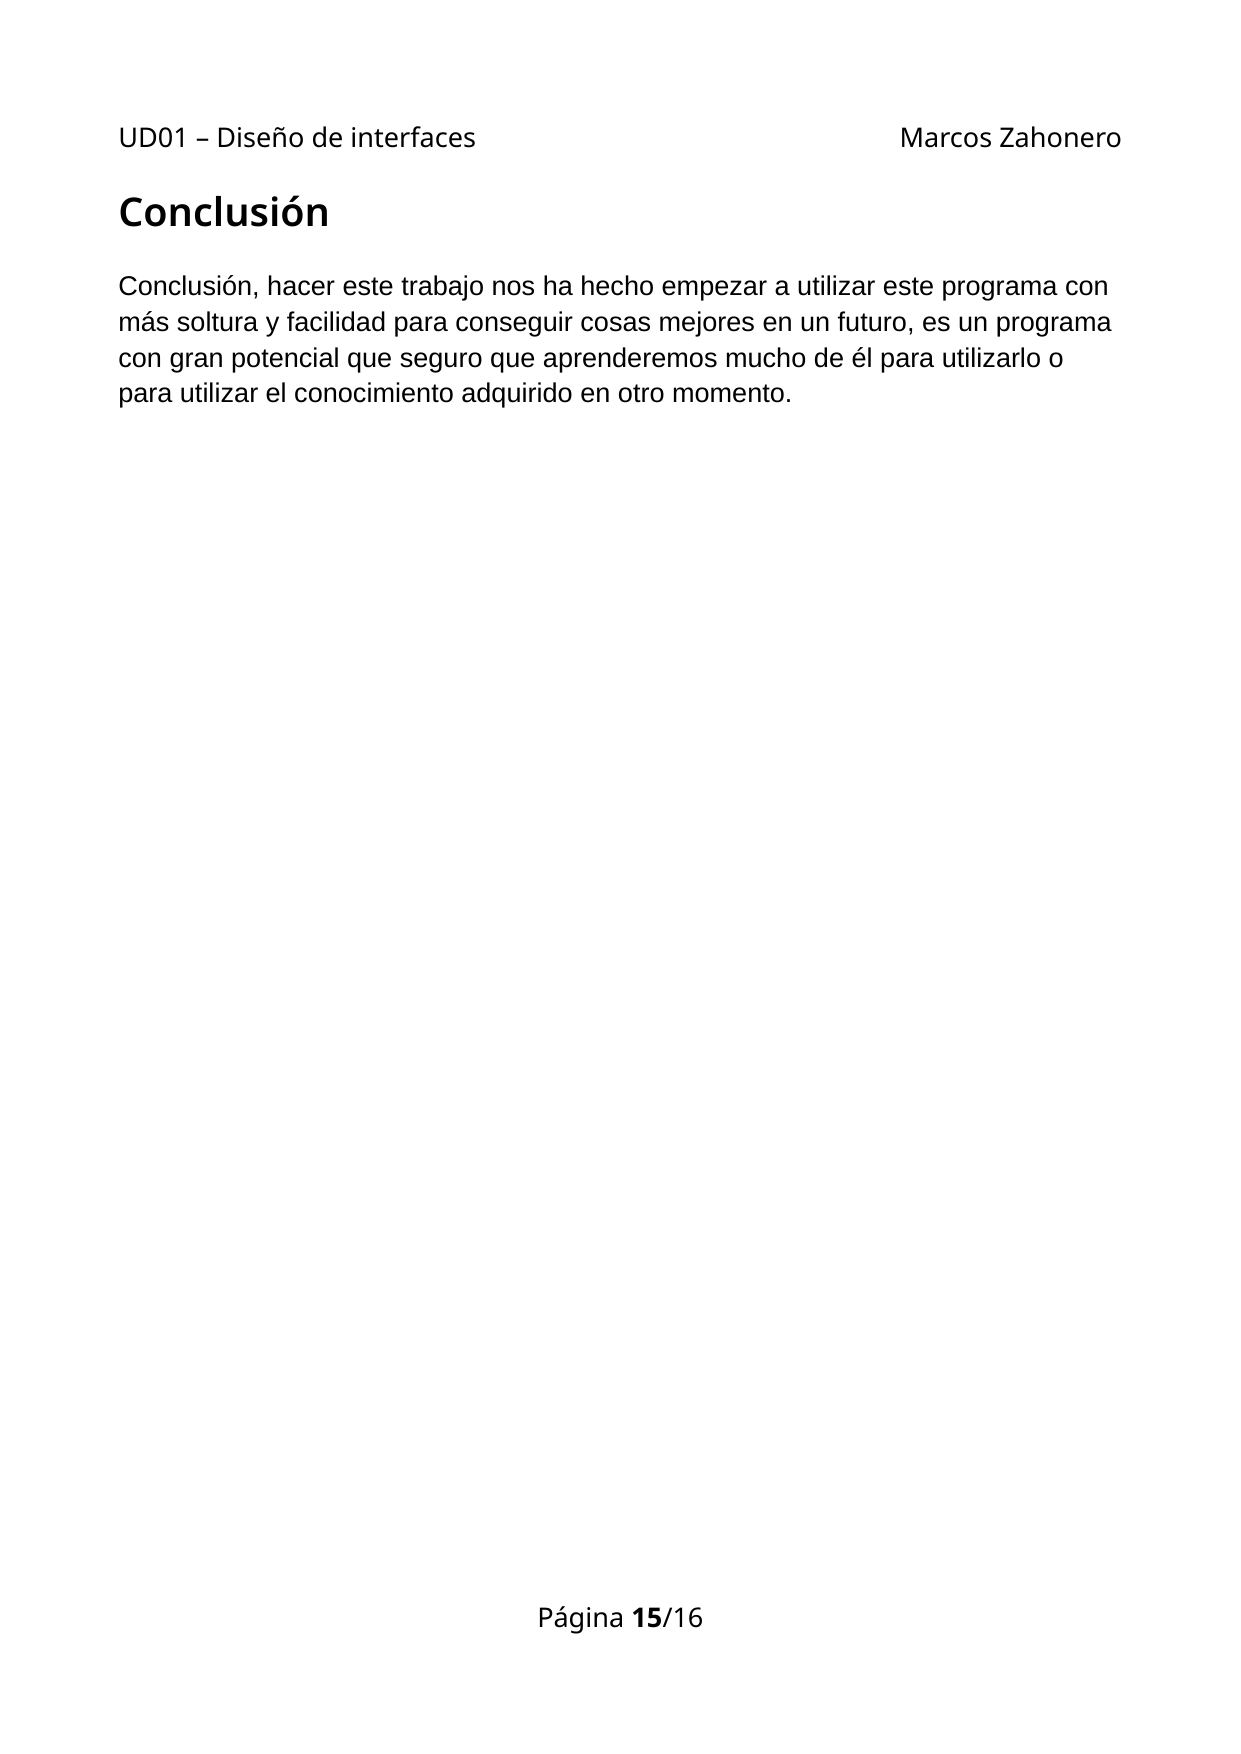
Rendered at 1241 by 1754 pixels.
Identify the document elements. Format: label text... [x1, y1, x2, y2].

text Conclusión, hacer este trabajo nos ha hecho empezar a utilizar este programa con más soltura y facilidad para conseguir cosas mejores en un futuro, es un programa con gran potencial que seguro que aprenderemos mucho de él para utilizarlo o para utilizar el conocimiento adquirido en otro momento. [118, 270, 1122, 409]
subtitle Conclusión [118, 184, 1122, 238]
